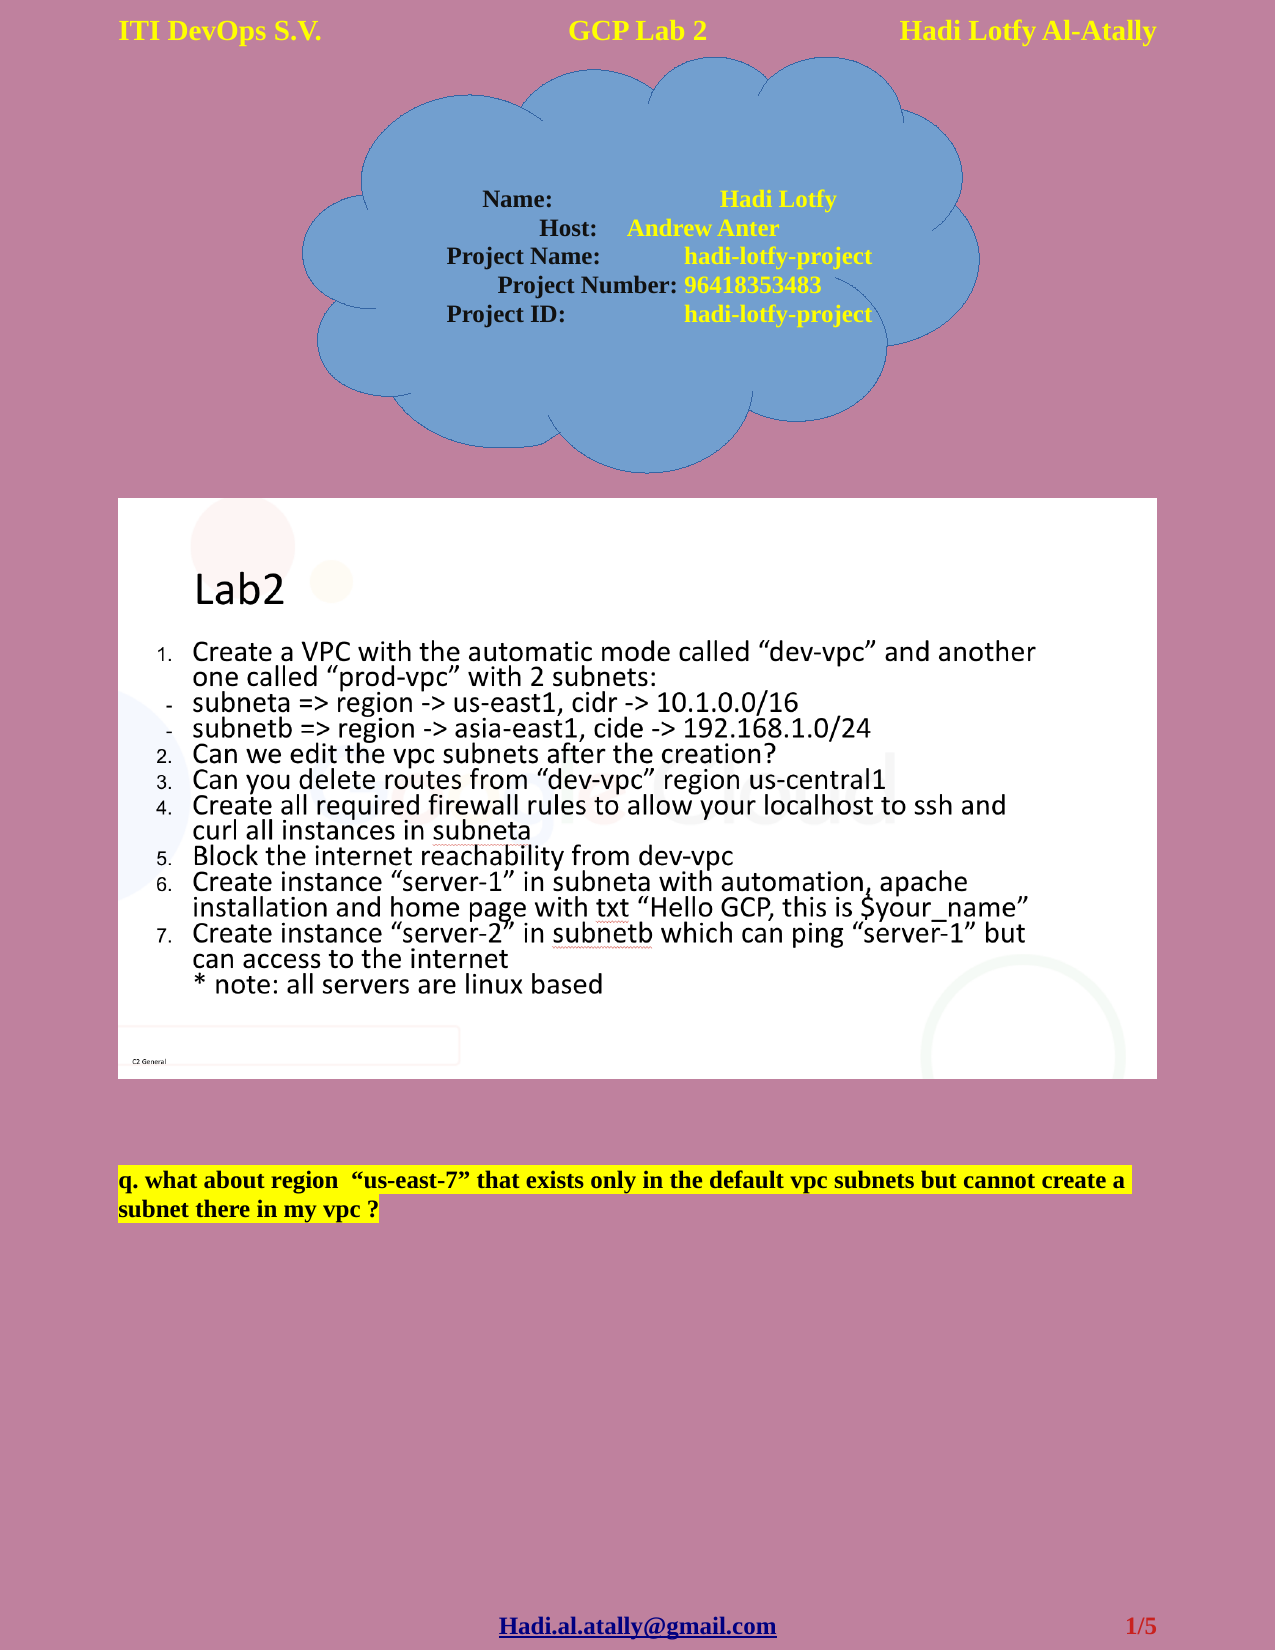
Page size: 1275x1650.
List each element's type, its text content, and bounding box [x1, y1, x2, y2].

picture [118, 498, 1157, 1079]
text q. what about region “us-east-7” that exists only in the default vpc subnets but cannot create a subnet there in my vpc ? [118, 1165, 1157, 1223]
